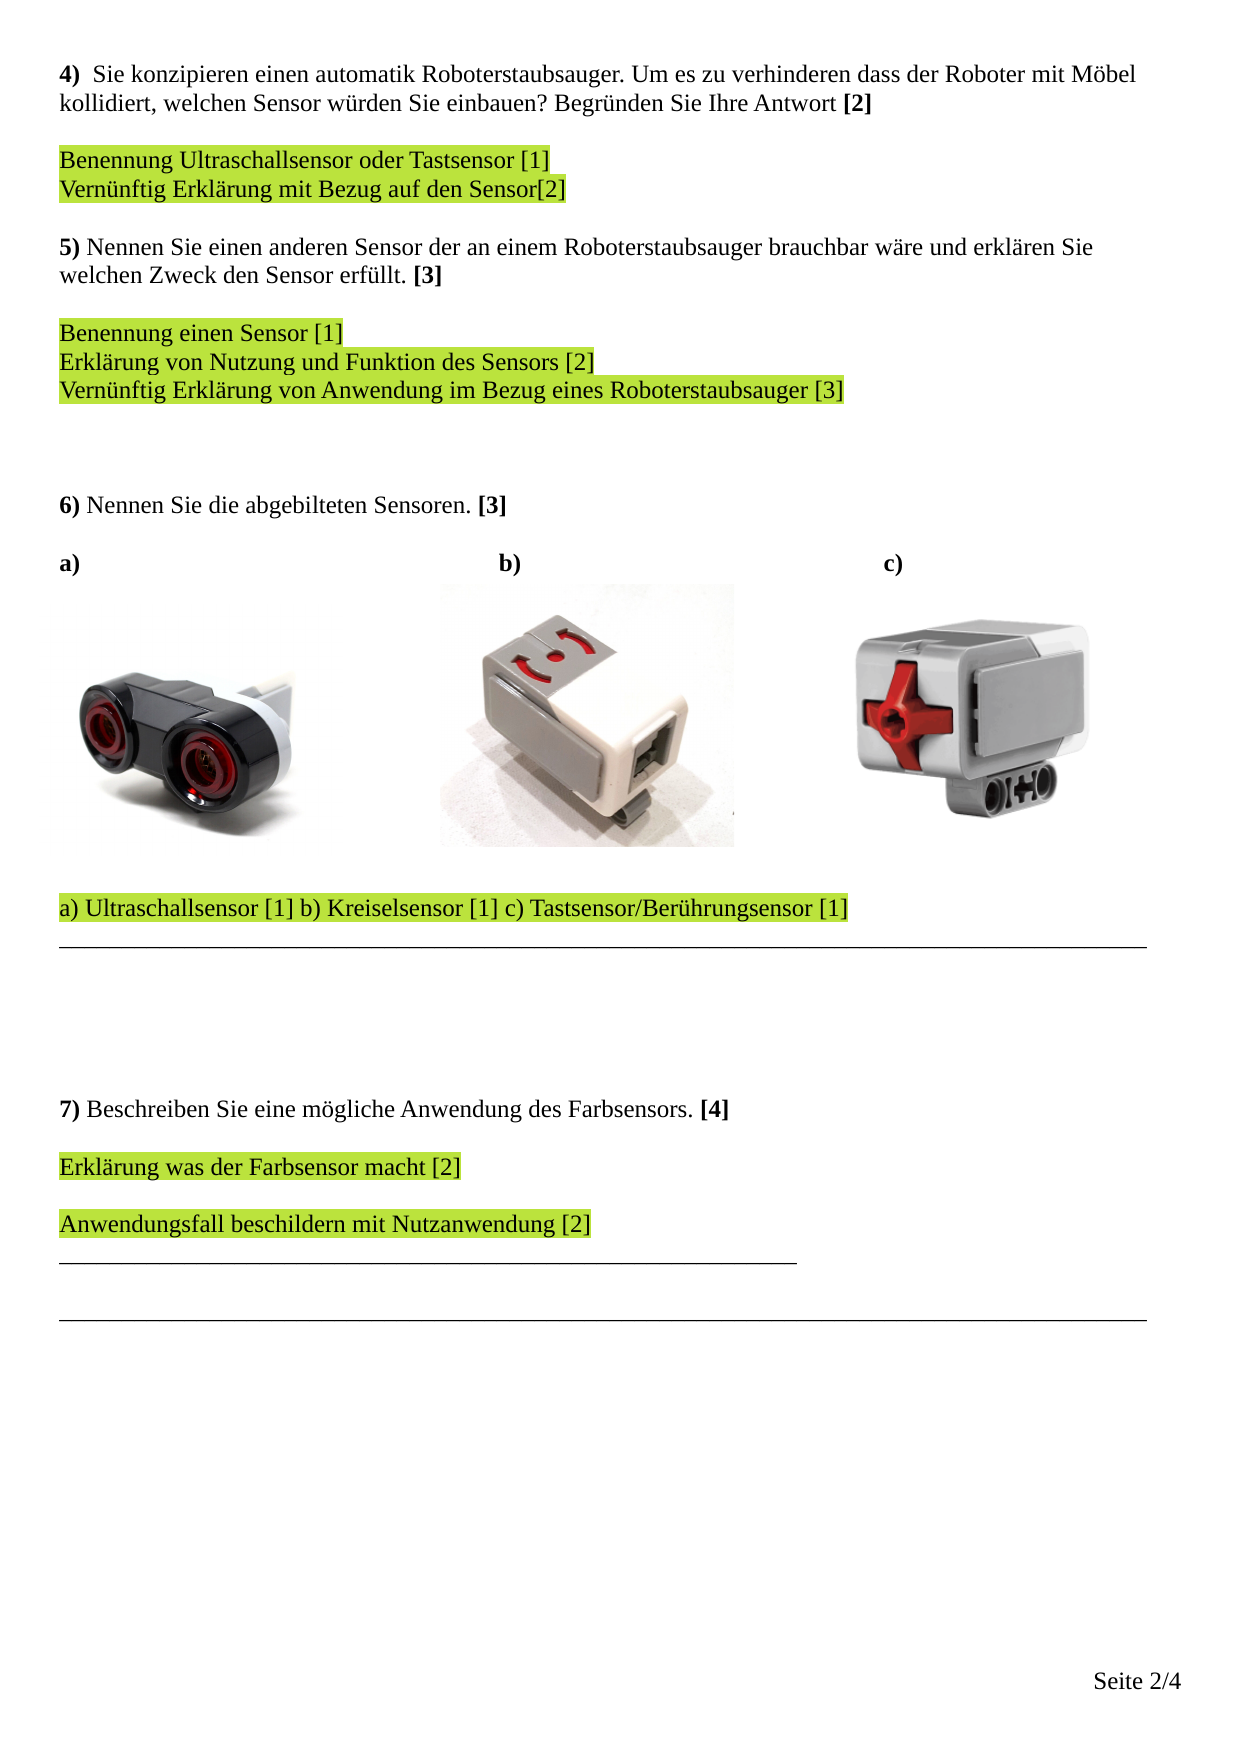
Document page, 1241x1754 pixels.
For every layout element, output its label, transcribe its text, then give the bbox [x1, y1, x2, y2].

text Anwendungsfall beschildern mit Nutzanwendung [2] [59, 1209, 1181, 1238]
picture [810, 582, 1130, 870]
text 5) Nennen Sie einen anderen Sensor der an einem Roboterstaubsauger brauchbar wäre und erklären Sie welchen Zweck den Sensor erfüllt. [3] [59, 232, 1181, 289]
text a) b) c) [59, 548, 1181, 577]
text Vernünftig Erklärung mit Bezug auf den Sensor[2] [59, 174, 1181, 203]
text ___________________________________________________________ [59, 1238, 1181, 1267]
text 4) Sie konzipieren einen automatik Roboterstaubsauger. Um es zu verhinderen dass der Roboter mit Möbel kollidiert, welchen Sensor würden Sie einbauen? Begründen Sie Ihre Antwort [2] [59, 59, 1181, 117]
text Benennung Ultraschallsensor oder Tastsensor [1] [59, 145, 1181, 174]
text a) Ultraschallsensor [1] b) Kreiselsensor [1] c) Tastsensor/Berührungsensor [1] [59, 893, 1181, 922]
picture [440, 584, 735, 847]
text 7) Beschreiben Sie eine mögliche Anwendung des Farbsensors. [4] [59, 1094, 1181, 1123]
text 6) Nennen Sie die abgebilteten Sensoren. [3] [59, 490, 1181, 519]
text Erklärung was der Farbsensor macht [2] [59, 1152, 1181, 1180]
picture [38, 604, 344, 856]
text Erklärung von Nutzung und Funktion des Sensors [2] [59, 347, 1181, 375]
text _______________________________________________________________________________________ [59, 1295, 1181, 1324]
text _______________________________________________________________________________________ [59, 922, 1181, 950]
text Vernünftig Erklärung von Anwendung im Bezug eines Roboterstaubsauger [3] [59, 375, 1181, 404]
text Benennung einen Sensor [1] [59, 318, 1181, 347]
